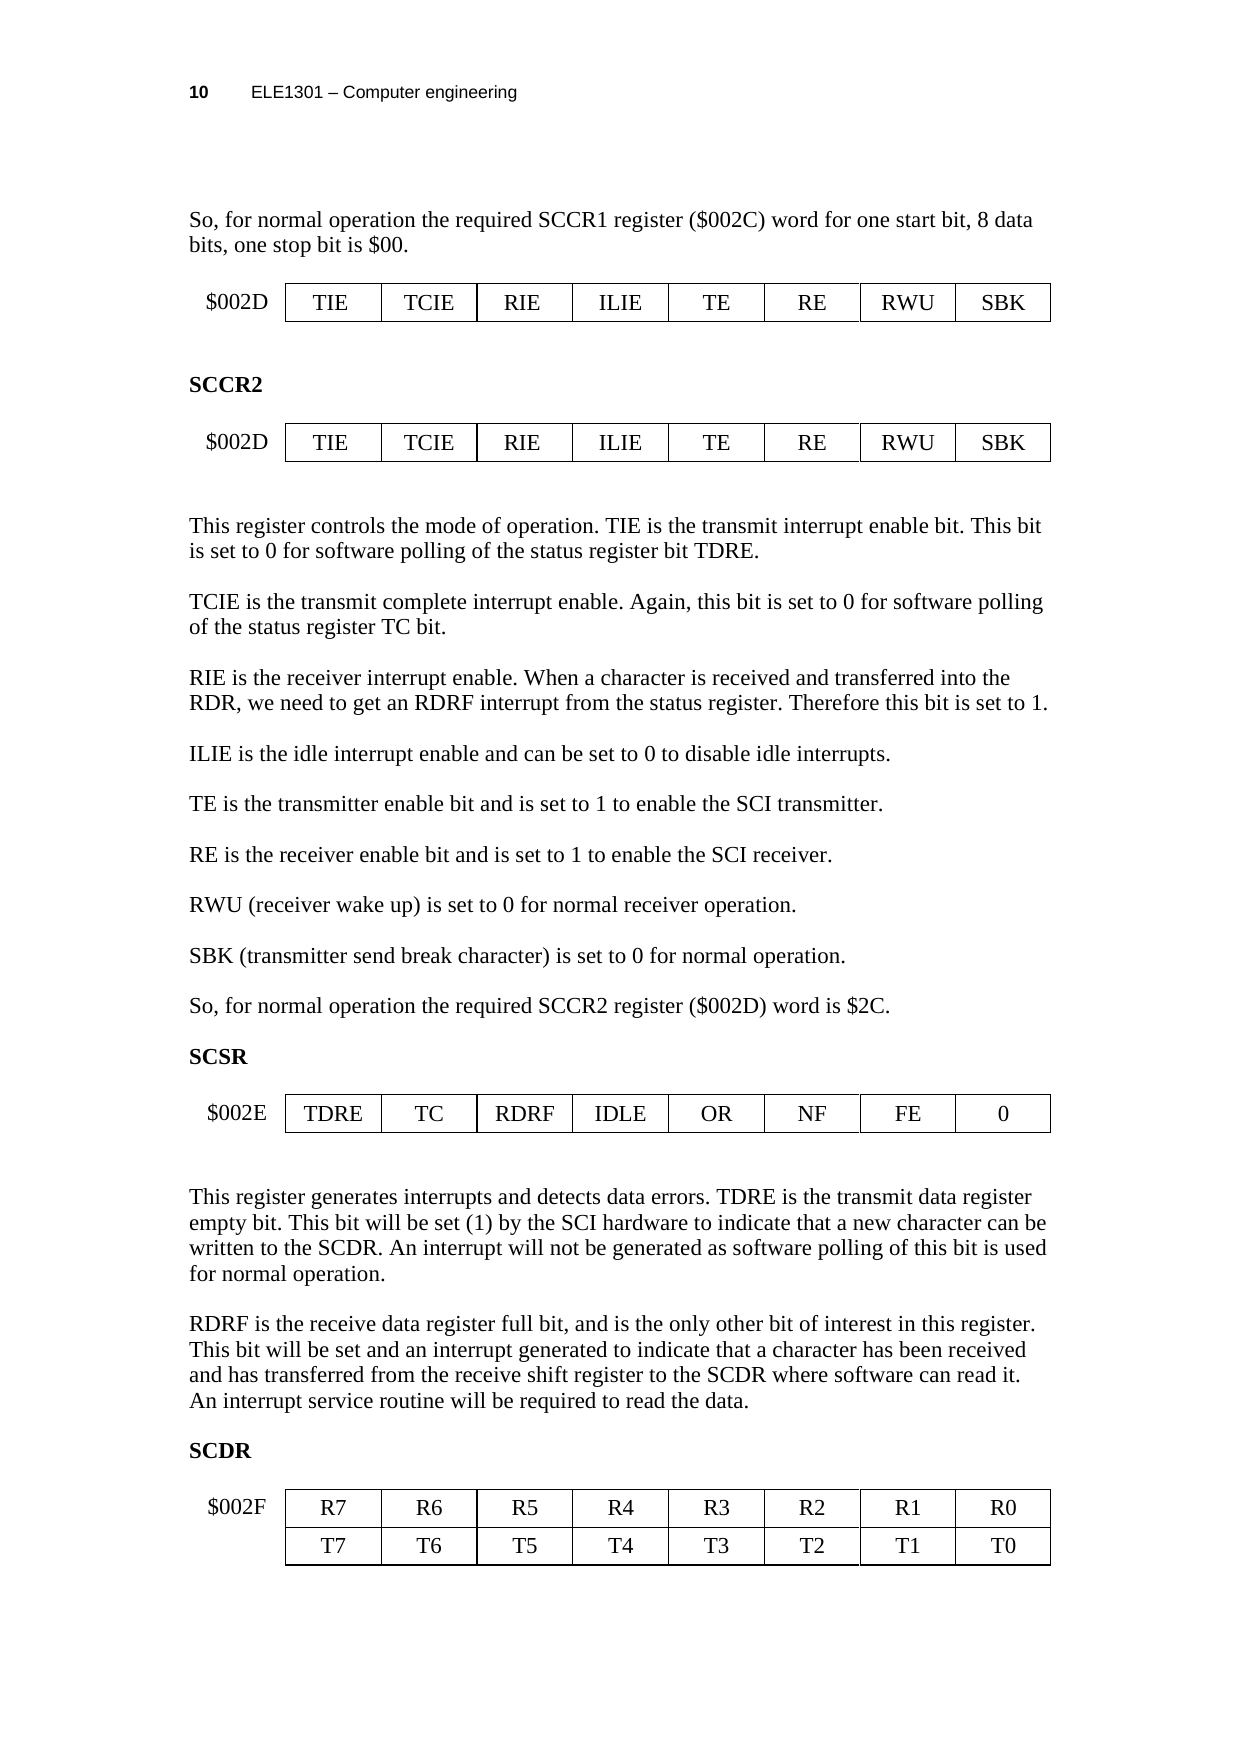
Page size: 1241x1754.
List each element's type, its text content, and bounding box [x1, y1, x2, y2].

table_header SBK [956, 424, 1050, 461]
table_cell T6 [382, 1528, 476, 1564]
text So, for normal operation the required SCCR1 register ($002C) word for one start bit, 8 data bits, one stop bit is $00. [189, 207, 1051, 258]
table_cell T2 [765, 1528, 859, 1564]
table_header RIE [478, 284, 572, 321]
table_header R5 [478, 1490, 572, 1527]
text TE is the transmitter enable bit and is set to 1 to enable the SCI transmitter. [189, 791, 1051, 817]
table_header OR [669, 1095, 764, 1132]
table_cell T7 [286, 1528, 381, 1564]
text RE is the receiver enable bit and is set to 1 to enable the SCI receiver. [189, 842, 1051, 867]
table_header RWU [861, 284, 955, 321]
table_header TCIE [382, 424, 476, 461]
table_header TIE [286, 284, 381, 321]
table_header TCIE [382, 284, 476, 321]
table_cell T4 [573, 1528, 668, 1564]
table_cell T5 [478, 1528, 572, 1564]
table_header $002D [189, 423, 285, 462]
table_header R2 [765, 1490, 859, 1527]
table_header R4 [573, 1490, 668, 1527]
table_header R7 [286, 1490, 381, 1527]
text SCDR [189, 1438, 1051, 1463]
table_header RWU [861, 424, 955, 461]
table_cell T0 [956, 1528, 1050, 1564]
table_header RIE [478, 424, 572, 461]
table_header 0 [956, 1095, 1050, 1132]
table_header RE [765, 284, 859, 321]
text This register controls the mode of operation. TIE is the transmit interrupt enable bit. This bit is set to 0 for software polling of the status register bit TDRE. [189, 512, 1051, 563]
text SCCR2 [189, 372, 1051, 398]
table_header TDRE [286, 1095, 381, 1132]
table_cell [189, 1528, 285, 1566]
table_header TE [669, 424, 764, 461]
table_header $002D [189, 283, 285, 322]
text RWU (receiver wake up) is set to 0 for normal receiver operation. [189, 892, 1051, 918]
table_header SBK [956, 284, 1050, 321]
table_header ILIE [573, 284, 668, 321]
text TCIE is the transmit complete interrupt enable. Again, this bit is set to 0 for software polling of the status register TC bit. [189, 588, 1051, 639]
table_header RDRF [478, 1095, 572, 1132]
table_header NF [765, 1095, 859, 1132]
text This register generates interrupts and detects data errors. TDRE is the transmit data register empty bit. This bit will be set (1) by the SCI hardware to indicate that a new character can be written to the SCDR. An interrupt will not be generated as software polling of this bit is used for normal operation. [189, 1184, 1051, 1286]
text SCSR [189, 1044, 1051, 1069]
table_header IDLE [573, 1095, 668, 1132]
text RDRF is the receive data register full bit, and is the only other bit of interest in this register. This bit will be set and an interrupt generated to indicate that a character has been received and has transferred from the receive shift register to the SCDR where software can read it. An interrupt service routine will be required to read the data. [189, 1311, 1051, 1413]
table_header $002F [189, 1489, 285, 1528]
text ILIE is the idle interrupt enable and can be set to 0 to disable idle interrupts. [189, 741, 1051, 766]
text So, for normal operation the required SCCR2 register ($002D) word is $2C. [189, 993, 1051, 1019]
table_cell T3 [669, 1528, 764, 1564]
table_header $002E [189, 1094, 285, 1133]
text SBK (transmitter send break character) is set to 0 for normal operation. [189, 943, 1051, 968]
text RIE is the receiver interrupt enable. When a character is received and transferred into the RDR, we need to get an RDRF interrupt from the status register. Therefore this bit is set to 1. [189, 664, 1051, 716]
table_header R0 [956, 1490, 1050, 1527]
table_header R6 [382, 1490, 476, 1527]
table_header R3 [669, 1490, 764, 1527]
table_header TIE [286, 424, 381, 461]
table_header ILIE [573, 424, 668, 461]
table_header R1 [861, 1490, 955, 1527]
table_header TC [382, 1095, 476, 1132]
table_header TE [669, 284, 764, 321]
table_header RE [765, 424, 859, 461]
table_cell T1 [861, 1528, 955, 1564]
table_header FE [861, 1095, 955, 1132]
